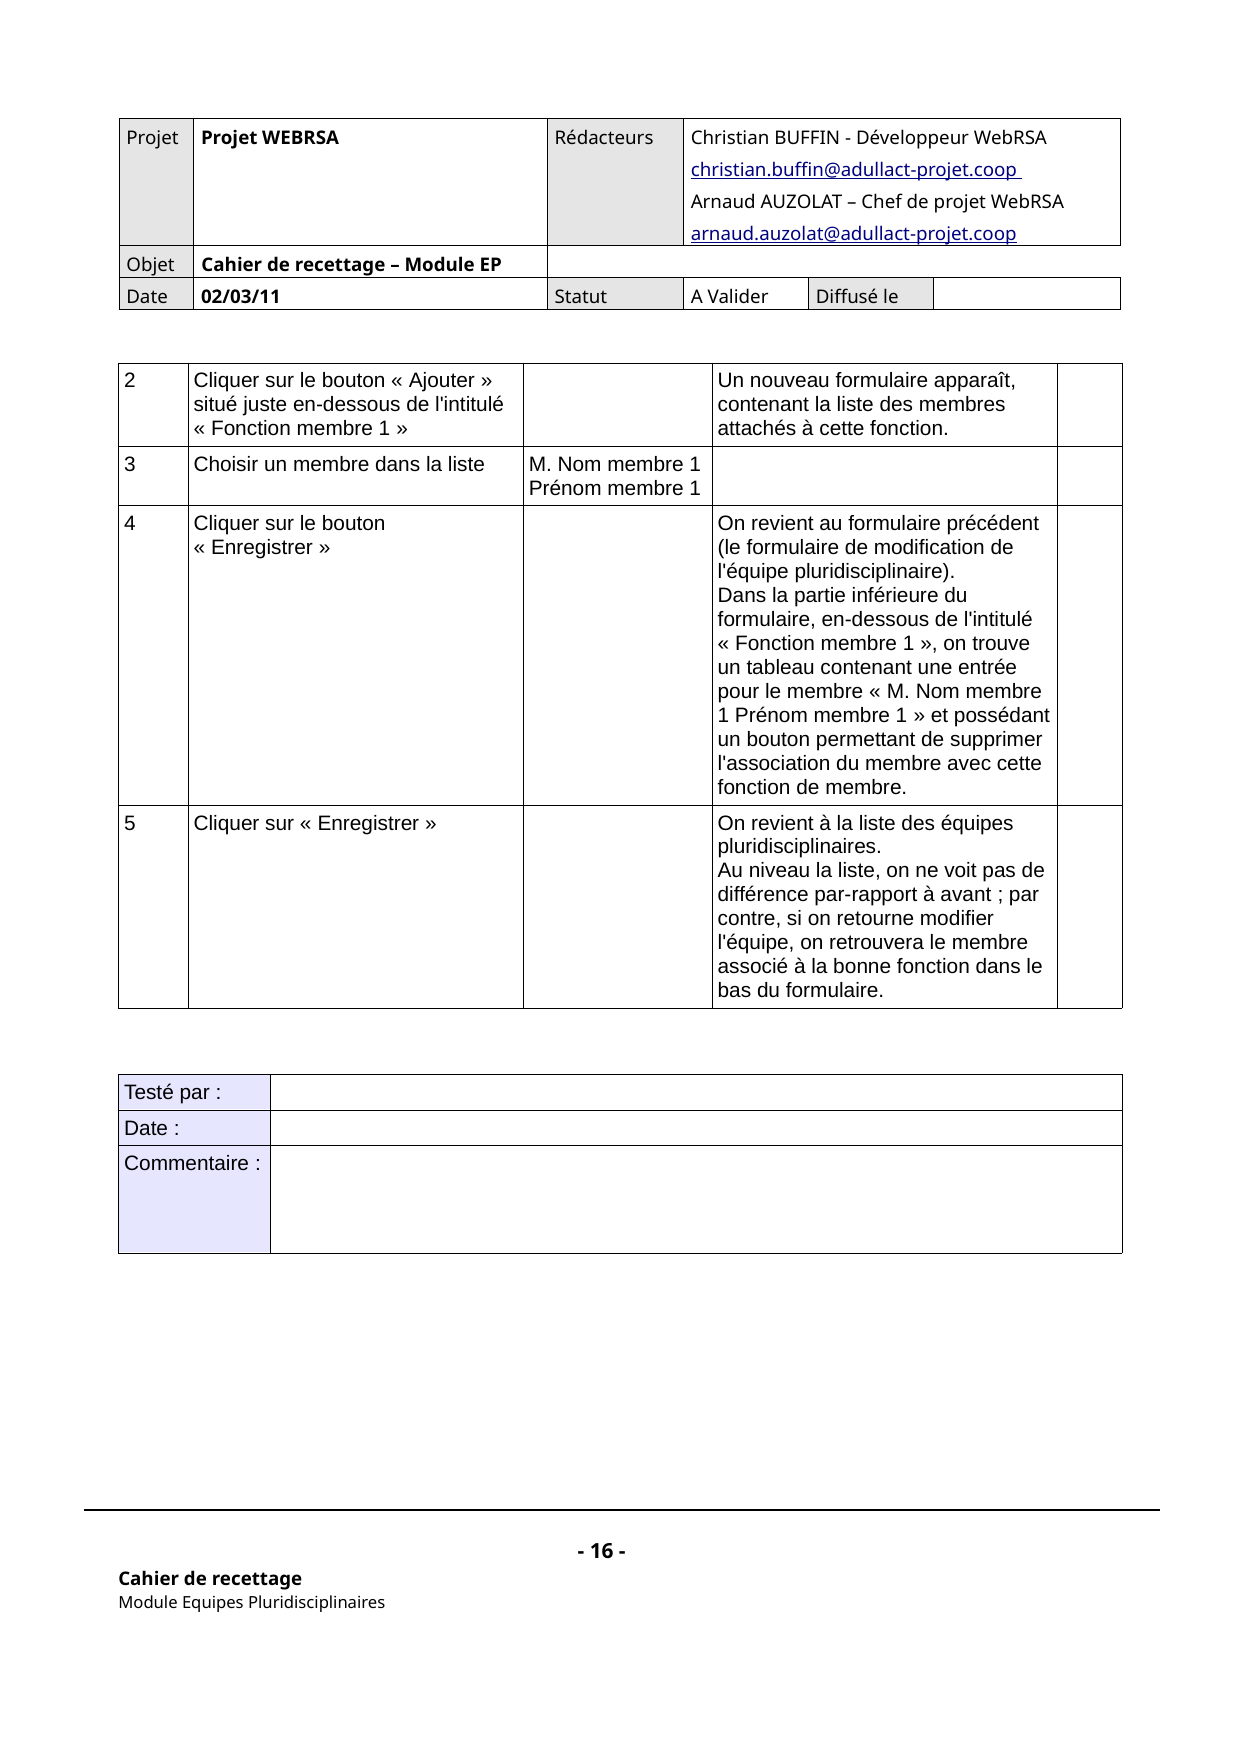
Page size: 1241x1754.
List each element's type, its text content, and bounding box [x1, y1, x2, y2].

table_cell Cliquer sur le bouton « Ajouter » situé juste en-dessous de l'intitulé « Fonction membre 1 » [189, 364, 523, 446]
table_cell Commentaire : [119, 1146, 270, 1252]
table_header [271, 1075, 1122, 1109]
table_cell 5 [119, 806, 188, 1008]
table_cell [713, 447, 1057, 505]
table_cell [1058, 447, 1122, 505]
table_cell Cliquer sur « Enregistrer » [189, 806, 523, 1008]
table_cell Cliquer sur le bouton « Enregistrer » [189, 506, 523, 804]
table_cell On revient au formulaire précédent (le formulaire de modification de l'équipe pluridisciplinaire). Dans la partie inférieure du formulaire, en-dessous de l'intitulé « Fonction membre 1 », on trouve un tableau contenant une entrée pour le membre « M. Nom membre 1 Prénom membre 1 » et possédant un bouton permettant de supprimer l'association du membre avec cette fonction de membre. [713, 506, 1057, 804]
table_cell M. Nom membre 1 Prénom membre 1 [524, 447, 712, 505]
table_cell [271, 1146, 1122, 1252]
table_cell Date : [119, 1111, 270, 1145]
table_cell [524, 506, 712, 804]
table_cell [1058, 506, 1122, 804]
table_cell 4 [119, 506, 188, 804]
table_header Testé par : [119, 1075, 270, 1109]
table_cell [271, 1111, 1122, 1145]
table_cell [1058, 364, 1122, 446]
table_cell Choisir un membre dans la liste [189, 447, 523, 505]
table_cell 2 [119, 364, 188, 446]
table_cell [1058, 806, 1122, 1008]
table_cell [524, 806, 712, 1008]
table_cell On revient à la liste des équipes pluridisciplinaires. Au niveau la liste, on ne voit pas de différence par-rapport à avant ; par contre, si on retourne modifier l'équipe, on retrouvera le membre associé à la bonne fonction dans le bas du formulaire. [713, 806, 1057, 1008]
table_cell Un nouveau formulaire apparaît, contenant la liste des membres attachés à cette fonction. [713, 364, 1057, 446]
table_cell [524, 364, 712, 446]
table_cell 3 [119, 447, 188, 505]
